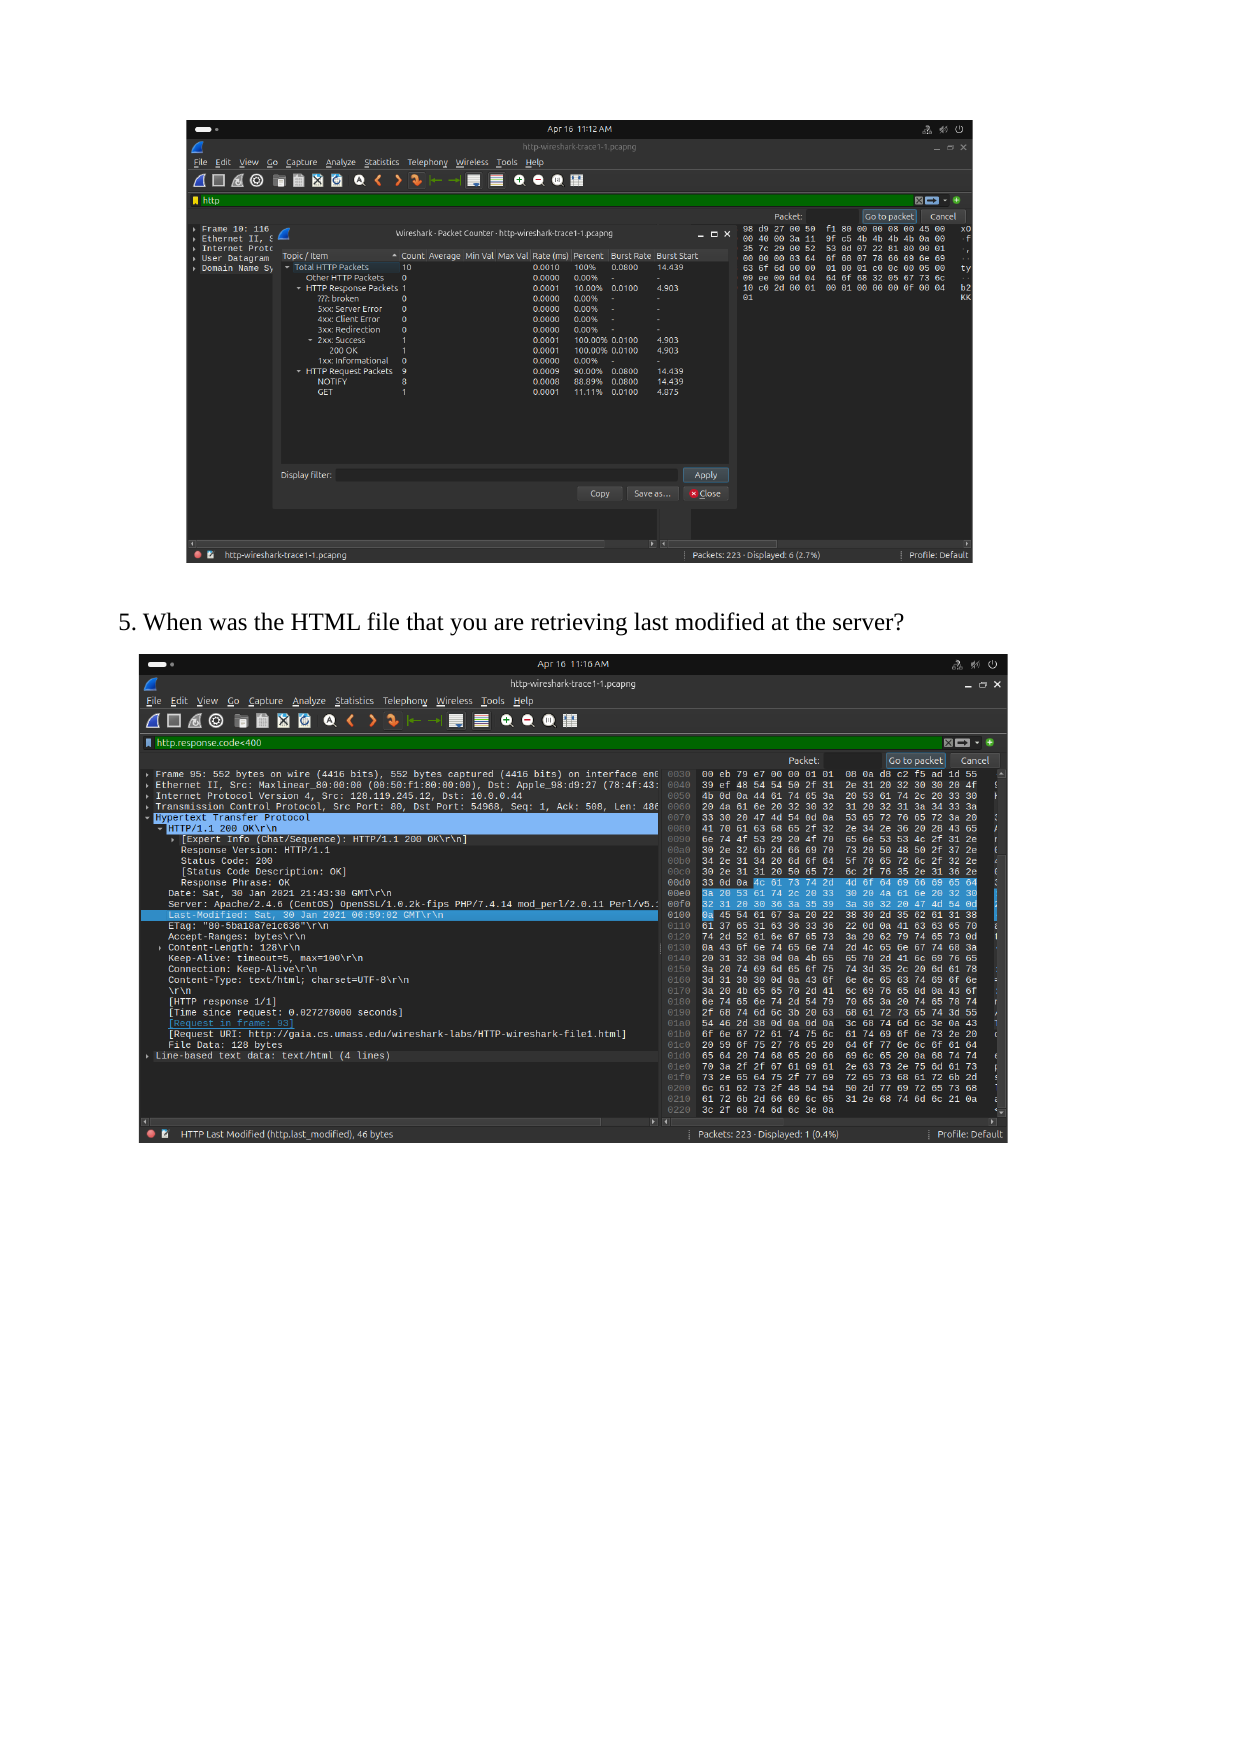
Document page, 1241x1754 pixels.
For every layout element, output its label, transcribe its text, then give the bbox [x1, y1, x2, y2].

picture [138, 654, 1008, 1143]
text 5. When was the HTML file that you are retrieving last modified at the server? [118, 607, 1122, 636]
picture [186, 120, 973, 563]
